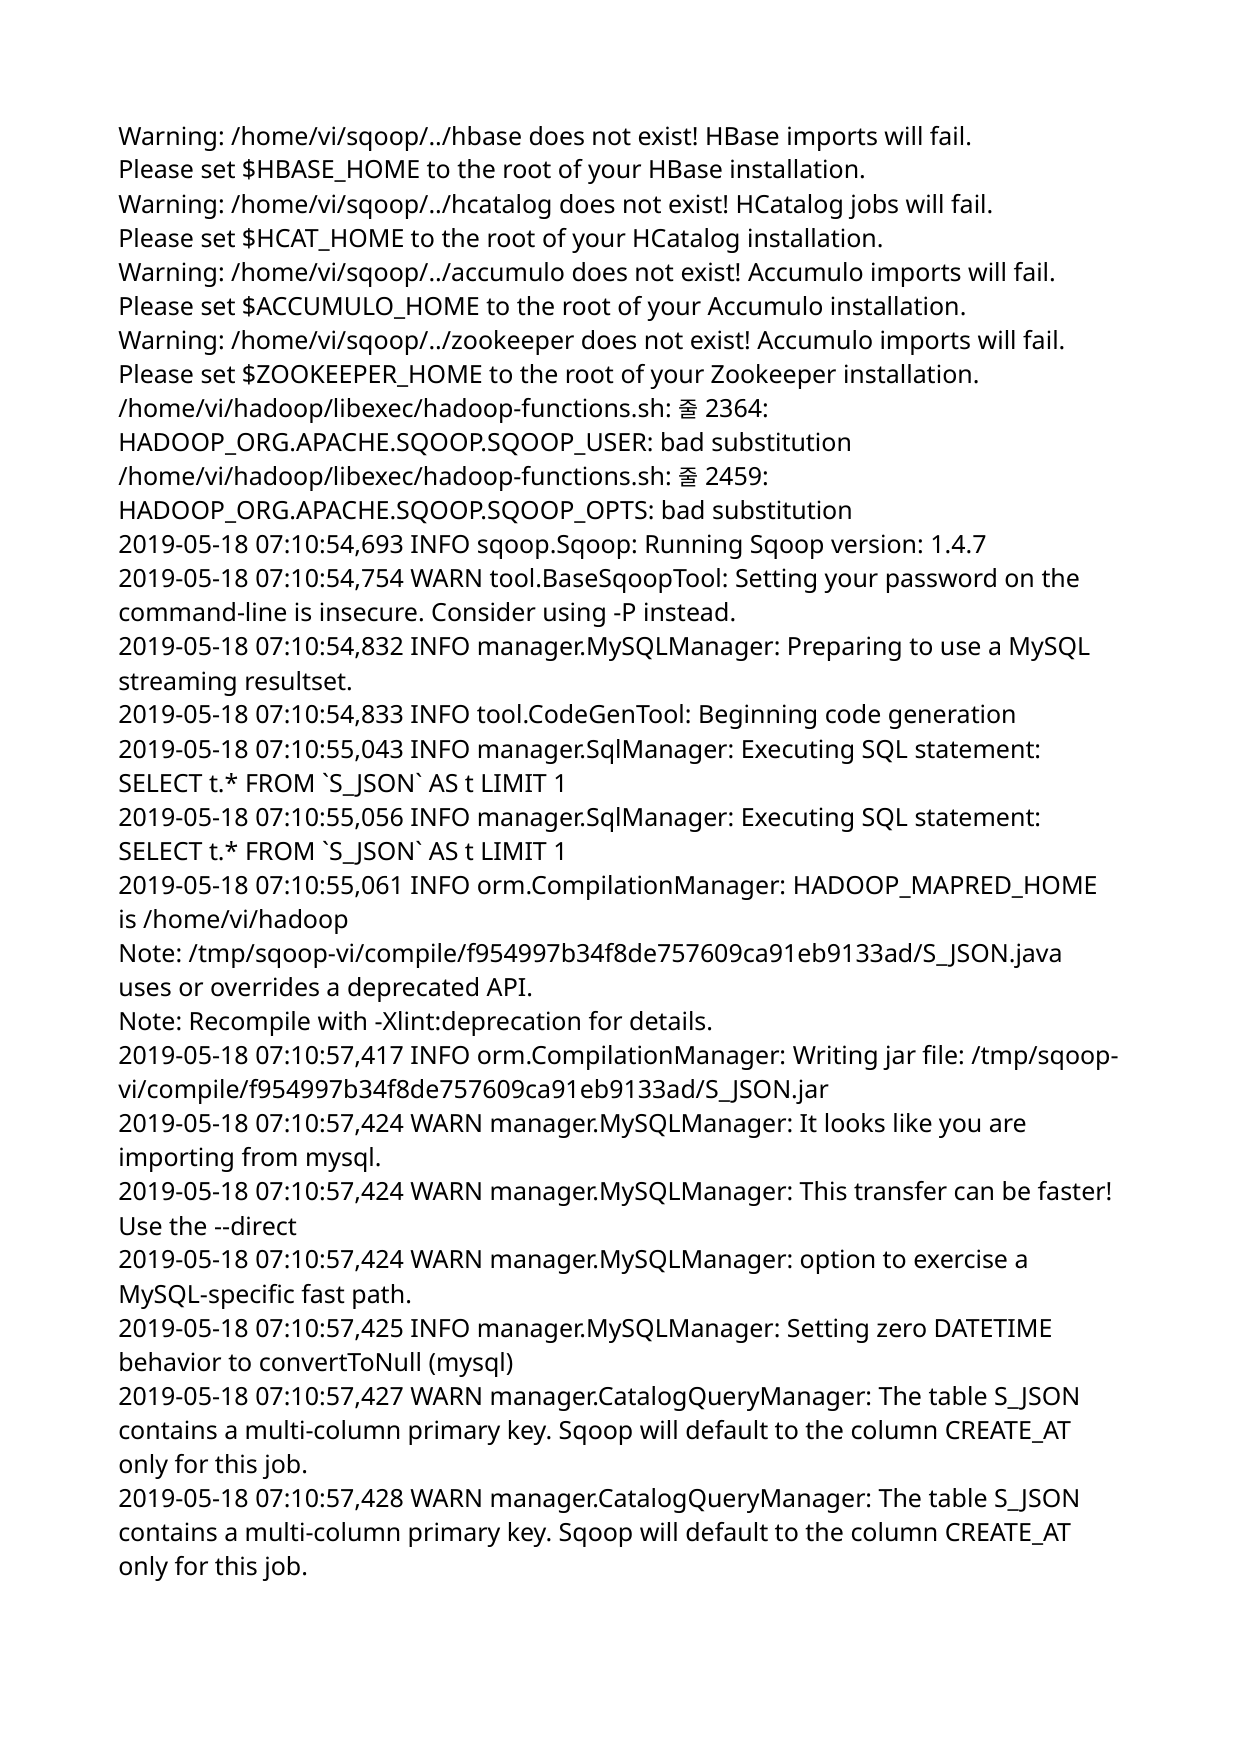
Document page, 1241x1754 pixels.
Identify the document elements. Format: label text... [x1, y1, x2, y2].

text Please set $HCAT_HOME to the root of your HCatalog installation. [118, 220, 1122, 254]
text Note: Recompile with -Xlint:deprecation for details. [118, 1004, 1122, 1038]
text Warning: /home/vi/sqoop/../hbase does not exist! HBase imports will fail. [118, 118, 1122, 152]
text 2019-05-18 07:10:57,417 INFO orm.CompilationManager: Writing jar file: /tmp/sqoop-vi/compile/f954997b34f8de757609ca91eb9133ad/S_JSON.jar [118, 1038, 1122, 1106]
text 2019-05-18 07:10:57,424 WARN manager.MySQLManager: This transfer can be faster! Use the --direct [118, 1174, 1122, 1242]
text 2019-05-18 07:10:57,425 INFO manager.MySQLManager: Setting zero DATETIME behavior to convertToNull (mysql) [118, 1310, 1122, 1378]
text 2019-05-18 07:10:57,427 WARN manager.CatalogQueryManager: The table S_JSON contains a multi-column primary key. Sqoop will default to the column CREATE_AT only for this job. [118, 1378, 1122, 1481]
text 2019-05-18 07:10:54,693 INFO sqoop.Sqoop: Running Sqoop version: 1.4.7 [118, 527, 1122, 561]
text Note: /tmp/sqoop-vi/compile/f954997b34f8de757609ca91eb9133ad/S_JSON.java uses or overrides a deprecated API. [118, 936, 1122, 1004]
text Warning: /home/vi/sqoop/../zookeeper does not exist! Accumulo imports will fail. [118, 322, 1122, 357]
text Please set $HBASE_HOME to the root of your HBase installation. [118, 152, 1122, 186]
text 2019-05-18 07:10:55,061 INFO orm.CompilationManager: HADOOP_MAPRED_HOME is /home/vi/hadoop [118, 867, 1122, 936]
text /home/vi/hadoop/libexec/hadoop-functions.sh: 줄 2364: HADOOP_ORG.APACHE.SQOOP.SQOOP_USER: bad substitution [118, 391, 1122, 459]
text 2019-05-18 07:10:57,424 WARN manager.MySQLManager: It looks like you are importing from mysql. [118, 1106, 1122, 1174]
text 2019-05-18 07:10:54,832 INFO manager.MySQLManager: Preparing to use a MySQL streaming resultset. [118, 629, 1122, 697]
text 2019-05-18 07:10:55,056 INFO manager.SqlManager: Executing SQL statement: SELECT t.* FROM `S_JSON` AS t LIMIT 1 [118, 799, 1122, 867]
text /home/vi/hadoop/libexec/hadoop-functions.sh: 줄 2459: HADOOP_ORG.APACHE.SQOOP.SQOOP_OPTS: bad substitution [118, 459, 1122, 527]
text Warning: /home/vi/sqoop/../hcatalog does not exist! HCatalog jobs will fail. [118, 186, 1122, 220]
text 2019-05-18 07:10:57,428 WARN manager.CatalogQueryManager: The table S_JSON contains a multi-column primary key. Sqoop will default to the column CREATE_AT only for this job. [118, 1481, 1122, 1583]
text Please set $ACCUMULO_HOME to the root of your Accumulo installation. [118, 288, 1122, 322]
text 2019-05-18 07:10:55,043 INFO manager.SqlManager: Executing SQL statement: SELECT t.* FROM `S_JSON` AS t LIMIT 1 [118, 731, 1122, 799]
text 2019-05-18 07:10:57,424 WARN manager.MySQLManager: option to exercise a MySQL-specific fast path. [118, 1242, 1122, 1310]
text Warning: /home/vi/sqoop/../accumulo does not exist! Accumulo imports will fail. [118, 254, 1122, 288]
text 2019-05-18 07:10:54,754 WARN tool.BaseSqoopTool: Setting your password on the command-line is insecure. Consider using -P instead. [118, 561, 1122, 629]
text Please set $ZOOKEEPER_HOME to the root of your Zookeeper installation. [118, 357, 1122, 391]
text 2019-05-18 07:10:54,833 INFO tool.CodeGenTool: Beginning code generation [118, 697, 1122, 731]
